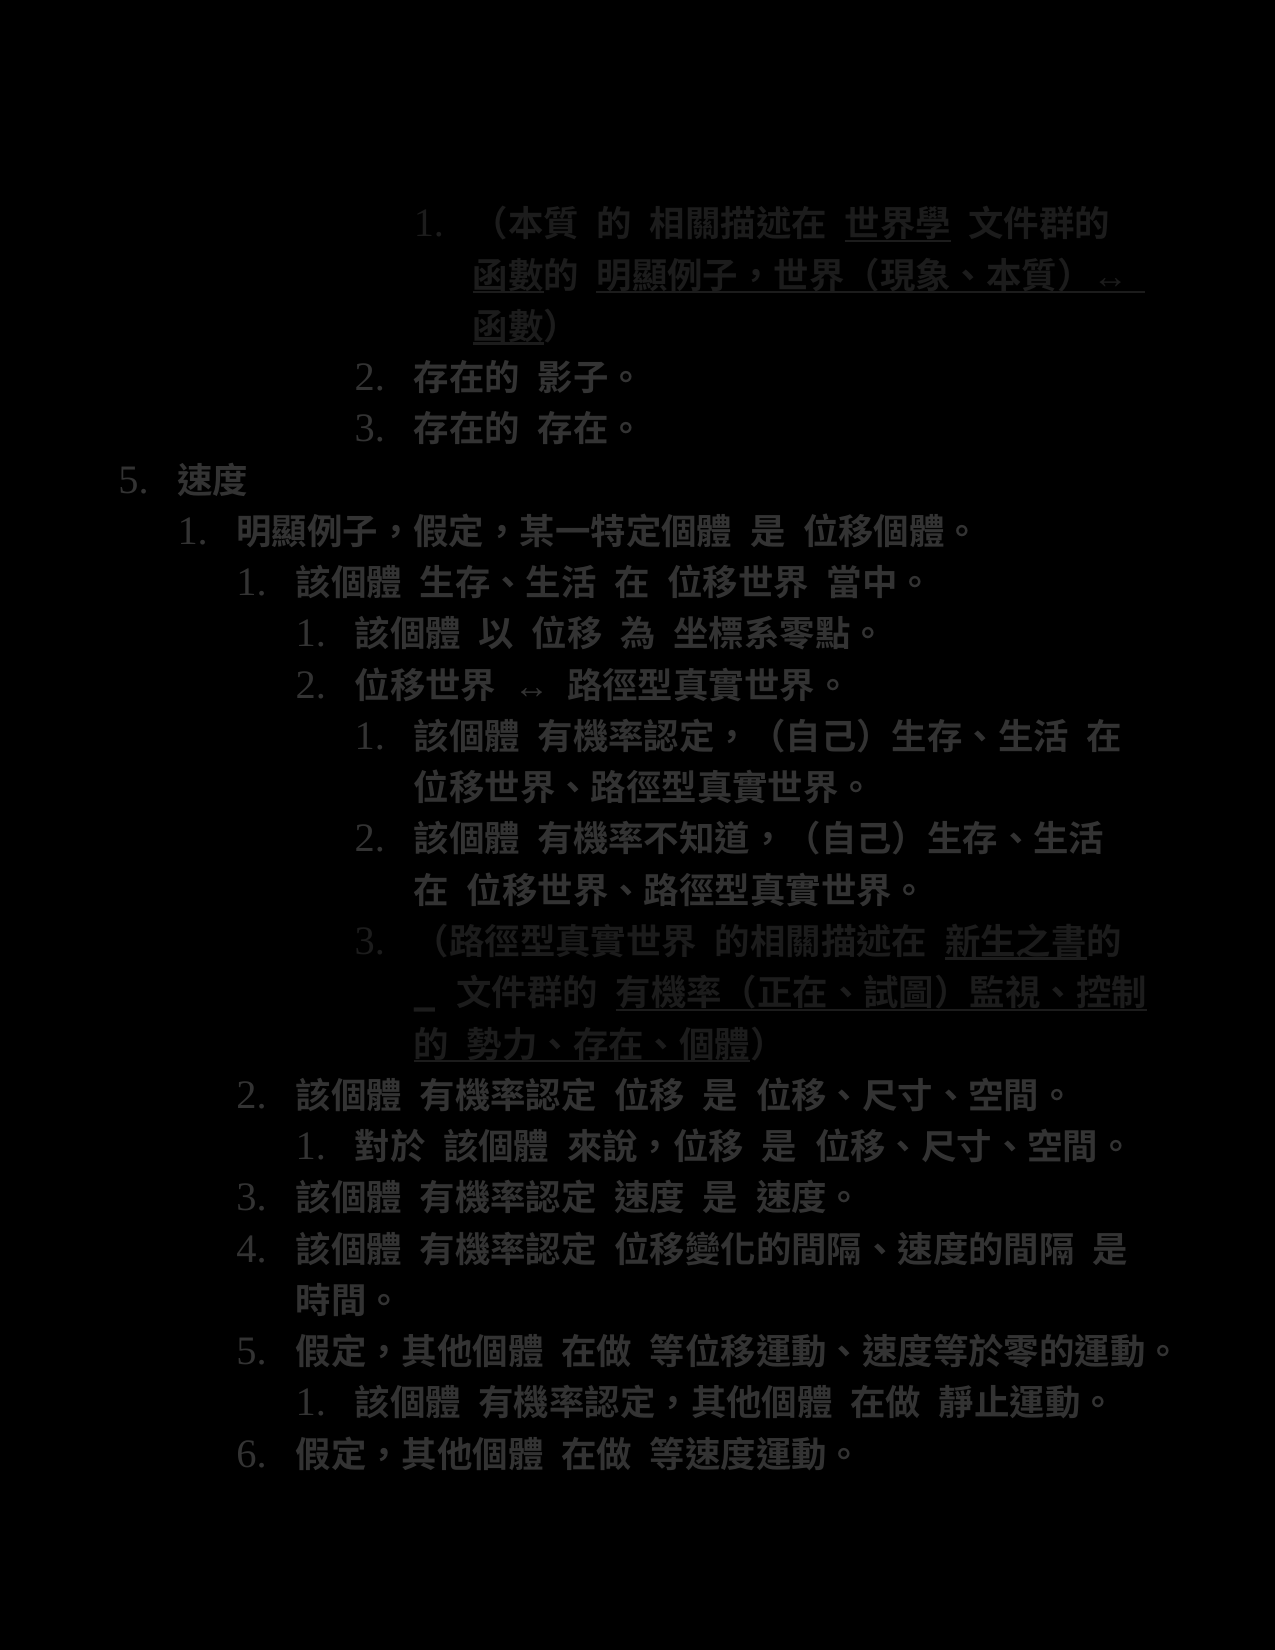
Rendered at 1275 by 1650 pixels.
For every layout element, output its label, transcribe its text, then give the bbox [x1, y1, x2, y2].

list 速度 [118, 452, 1157, 503]
list 該個體 以 位移 為 坐標系零點。 [295, 606, 1157, 657]
list 該個體 有機率認定 速度 是 速度。 [236, 1170, 1157, 1221]
list 該個體 有機率認定 位移 是 位移、尺寸、空間。 [236, 1067, 1157, 1118]
list 位移世界 ↔ 路徑型真實世界。 [295, 657, 1157, 708]
list 該個體 有機率認定，其他個體 在做 靜止運動。 [295, 1375, 1157, 1426]
list 該個體 有機率認定，（自己）生存、生活 在 位移世界、路徑型真實世界。 [354, 708, 1157, 811]
list 該個體 有機率認定 位移變化的間隔、速度的間隔 是 時間。 [236, 1221, 1157, 1323]
list 對於 該個體 來說，位移 是 位移、尺寸、空間。 [295, 1118, 1157, 1170]
list 明顯例子，假定，某一特定個體 是 位移個體。 [177, 503, 1157, 554]
list 該個體 生存、生活 在 位移世界 當中。 [236, 554, 1157, 606]
list 該個體 有機率不知道，（自己）生存、生活 在 位移世界、路徑型真實世界。 [354, 811, 1157, 913]
list 假定，其他個體 在做 等位移運動、速度等於零的運動。 [236, 1323, 1157, 1375]
list 存在的 影子。 [354, 349, 1157, 401]
list （路徑型真實世界 的相關描述在 新生之書的 _ 文件群的 有機率（正在、試圖）監視、控制 的 勢力、存在、個體） [354, 913, 1157, 1067]
list 存在的 存在。 [354, 401, 1157, 452]
list 假定，其他個體 在做 等速度運動。 [236, 1426, 1157, 1477]
list （本質 的 相關描述在 世界學 文件群的 函數的 明顯例子，世界（現象、本質）↔ 函數） [413, 196, 1157, 349]
